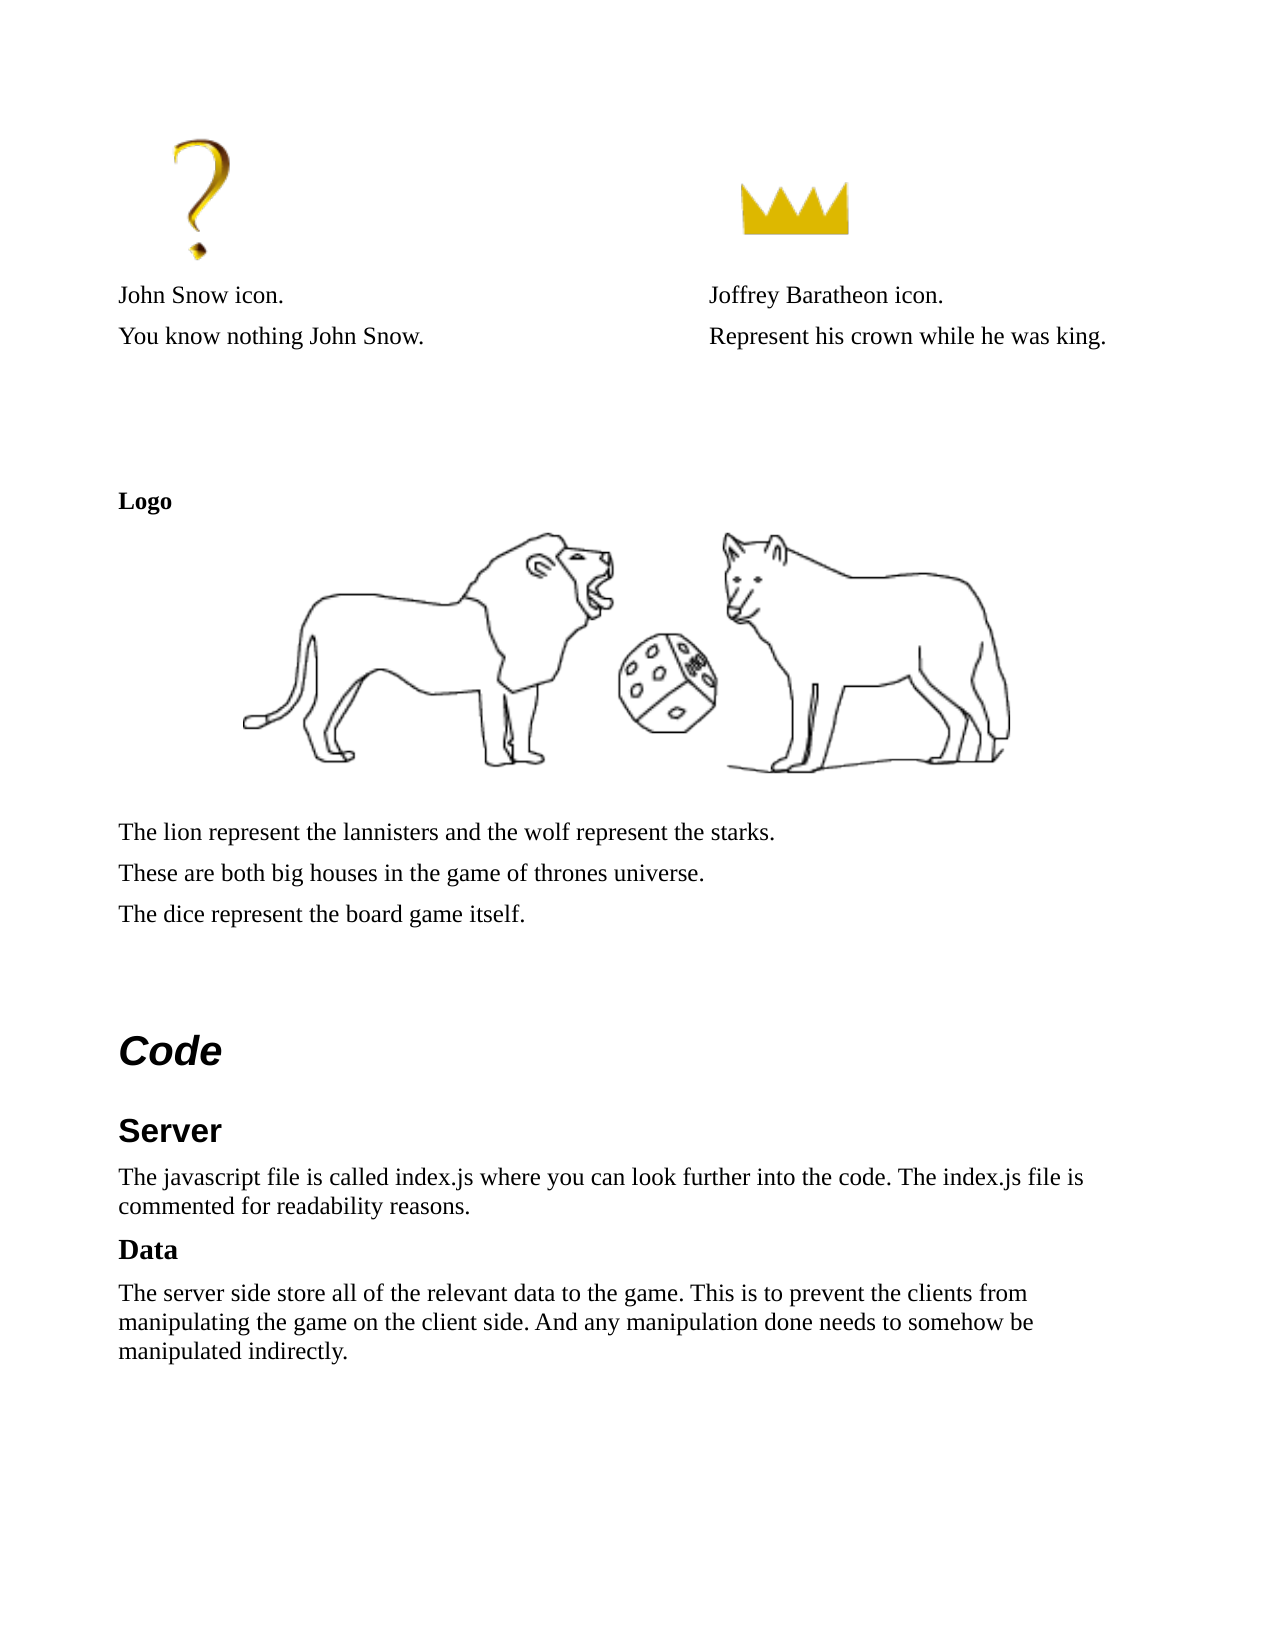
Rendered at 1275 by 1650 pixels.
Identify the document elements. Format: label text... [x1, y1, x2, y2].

subtitle Code [118, 1026, 1157, 1074]
text Data [118, 1232, 1157, 1266]
text The dice represent the board game itself. [118, 899, 1157, 928]
picture [123, 122, 280, 279]
text The lion represent the lannisters and the wolf represent the starks. [118, 817, 1157, 846]
text These are both big houses in the game of thrones universe. [118, 858, 1157, 887]
picture [715, 123, 872, 280]
text The javascript file is called index.js where you can look further into the code. The index.js file is commented for readability reasons. [118, 1162, 1157, 1220]
text Logo [118, 486, 1157, 515]
picture [243, 531, 1011, 776]
text John Snow icon. Joffrey Baratheon icon. [118, 118, 1157, 309]
text The server side store all of the relevant data to the game. This is to prevent the clients from manipulating the game on the client side. And any manipulation done needs to somehow be manipulated indirectly. [118, 1278, 1157, 1364]
text You know nothing John Snow. Represent his crown while he was king. [118, 321, 1157, 350]
subtitle Server [118, 1111, 1157, 1150]
